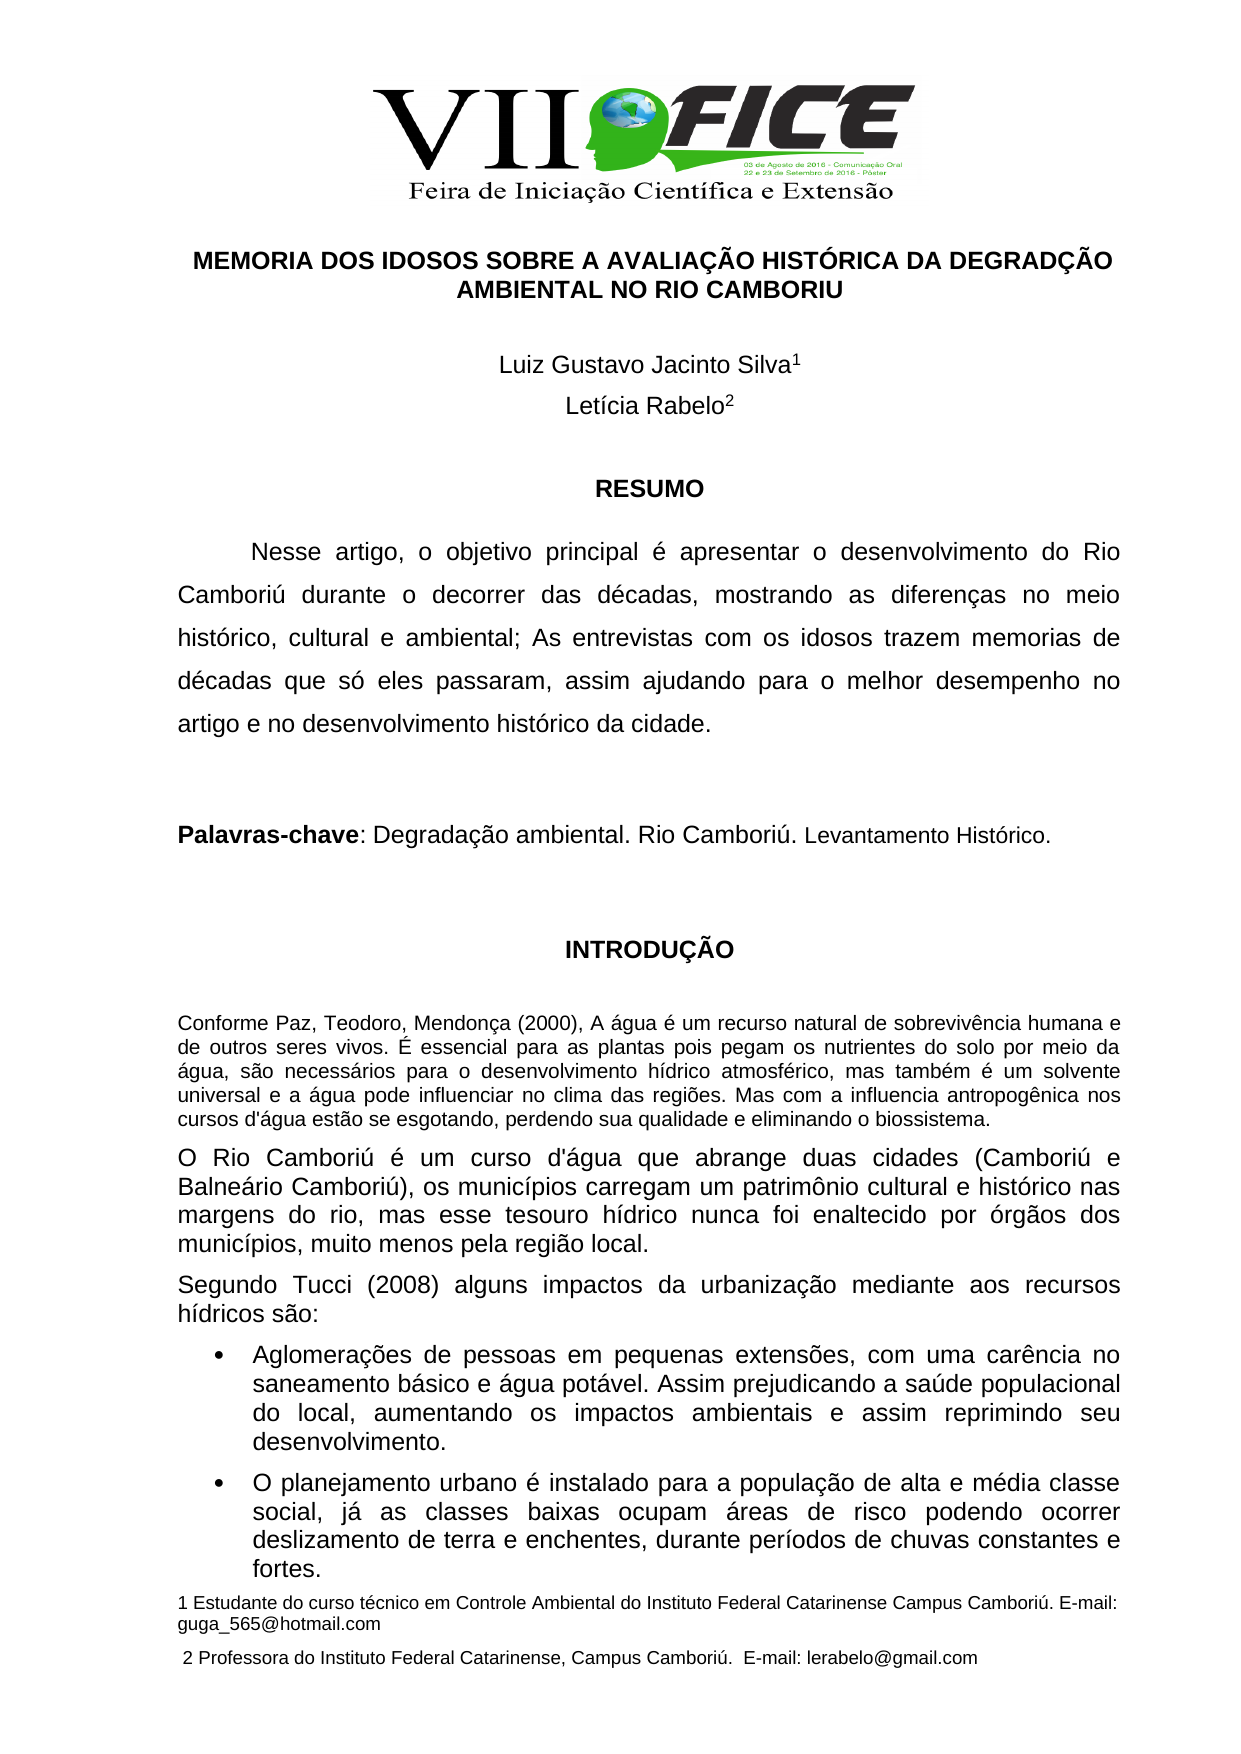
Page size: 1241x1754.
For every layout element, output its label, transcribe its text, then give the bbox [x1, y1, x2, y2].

text Nesse artigo, o objetivo principal é apresentar o desenvolvimento do Rio Camboriú durante o decorrer das décadas, mostrando as diferenças no meio histórico, cultural e ambiental; As entrevistas com os idosos trazem memorias de décadas que só eles passaram, assim ajudando para o melhor desempenho no artigo e no desenvolvimento histórico da cidade. [177, 537, 1122, 738]
text Segundo Tucci (2008) alguns impactos da urbanização mediante aos recursos hídricos são: [177, 1271, 1122, 1328]
text INTRODUÇÃO [177, 935, 1122, 964]
list Aglomerações de pessoas em pequenas extensões, com uma carência no saneamento básico e água potável. Assim prejudicando a saúde populacional do local, aumentando os impactos ambientais e assim reprimindo seu desenvolvimento. [215, 1341, 1122, 1456]
text O Rio Camboriú é um curso d'água que abrange duas cidades (Camboriú e Balneário Camboriú), os municípios carregam um patrimônio cultural e histórico nas margens do rio, mas esse tesouro hídrico nunca foi enaltecido por órgãos dos municípios, muito menos pela região local. [177, 1143, 1122, 1258]
text MEMORIA DOS IDOSOS SOBRE A AVALIAÇÃO HISTÓRICA DA DEGRADÇÃO AMBIENTAL NO RIO CAMBORIU [177, 246, 1122, 303]
text Luiz Gustavo Jacinto Silva1 [177, 350, 1122, 379]
list O planejamento urbano é instalado para a população de alta e média classe social, já as classes baixas ocupam áreas de risco podendo ocorrer deslizamento de terra e enchentes, durante períodos de chuvas constantes e fortes. [215, 1468, 1122, 1583]
text Palavras-chave: Degradação ambiental. Rio Camboriú. Levantamento Histórico. [177, 819, 1122, 848]
text RESUMO [177, 474, 1122, 502]
text Conforme Paz, Teodoro, Mendonça (2000), A água é um recurso natural de sobrevivência humana e de outros seres vivos. É essencial para as plantas pois pegam os nutrientes do solo por meio da água, são necessários para o desenvolvimento hídrico atmosférico, mas também é um solvente universal e a água pode influenciar no clima das regiões. Mas com a influencia antropogênica nos cursos d'água estão se esgotando, perdendo sua qualidade e eliminando o biossistema. [177, 1011, 1122, 1131]
text Letícia Rabelo2 [177, 391, 1122, 420]
